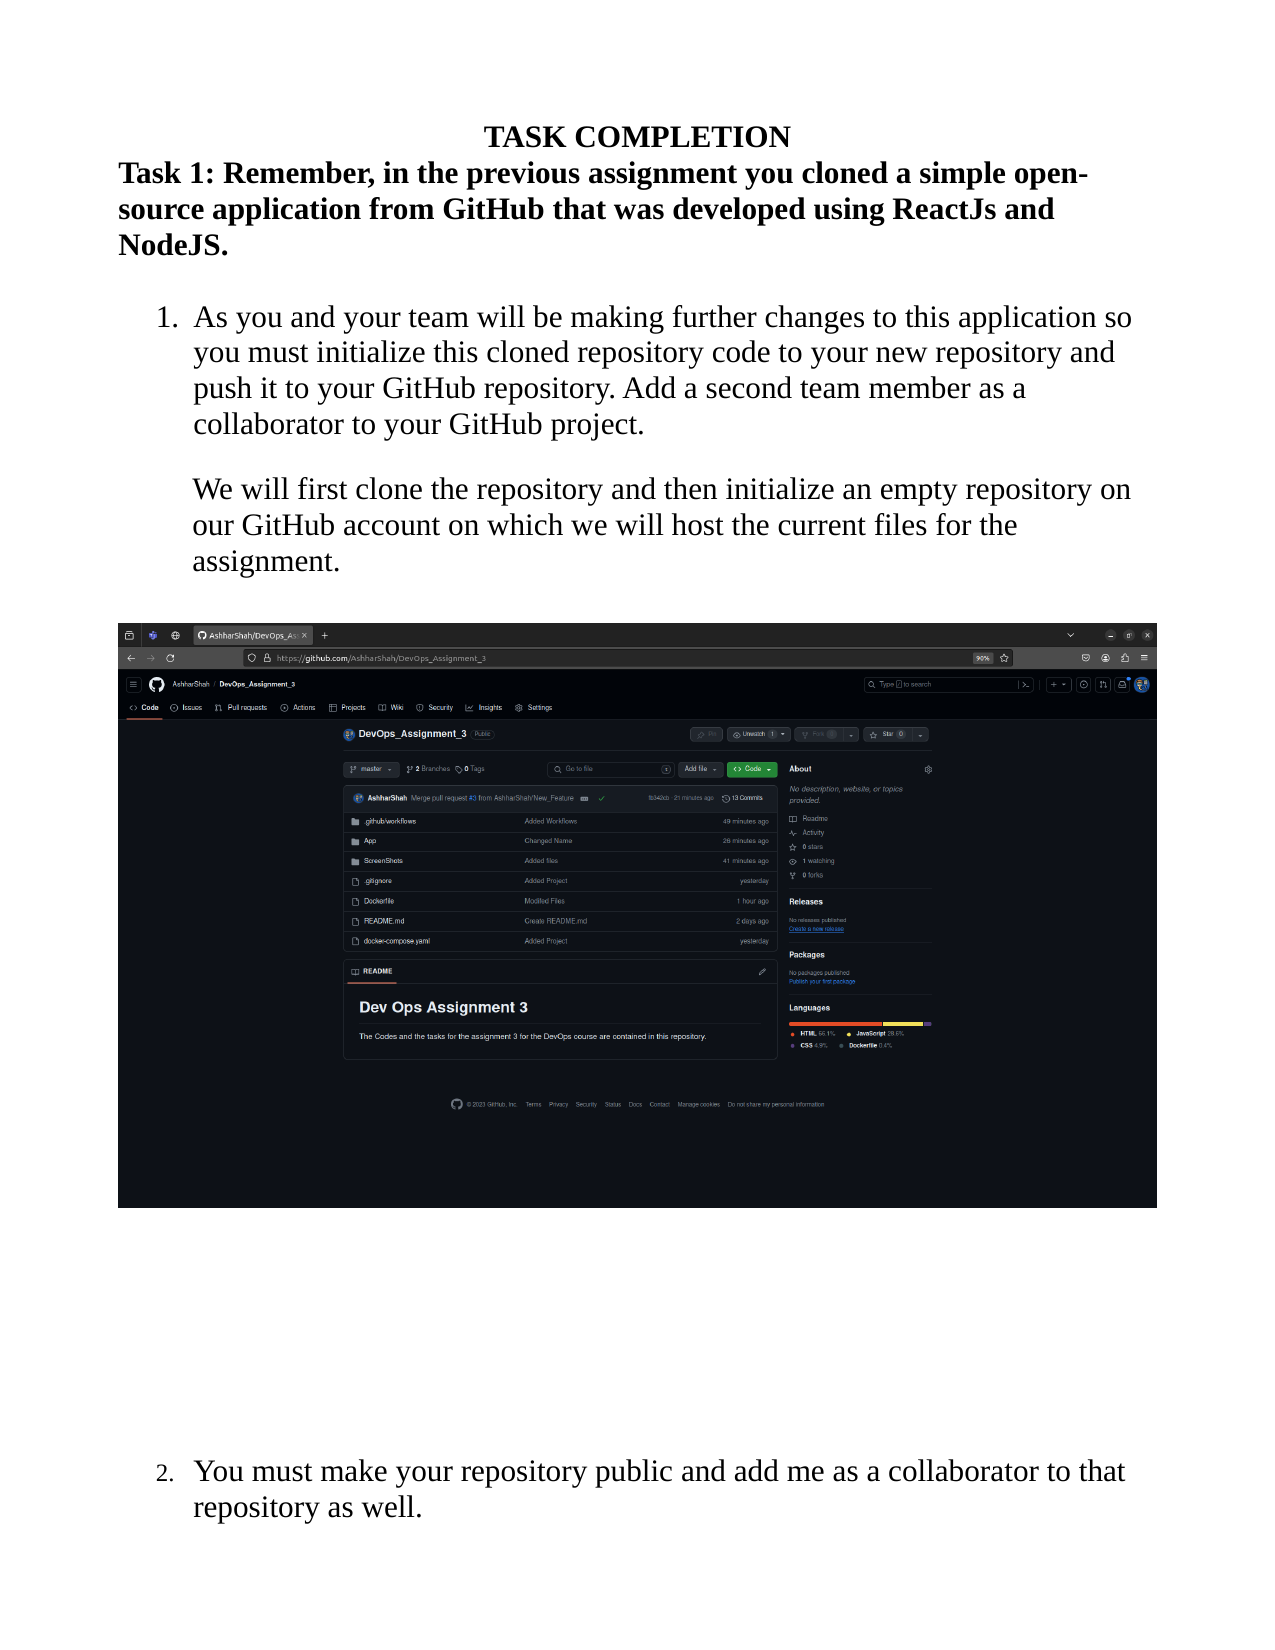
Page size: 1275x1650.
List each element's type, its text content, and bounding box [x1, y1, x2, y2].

text TASK COMPLETION [118, 118, 1157, 154]
text Task 1: Remember, in the previous assignment you cloned a simple open-source application from GitHub that was developed using ReactJs and NodeJS. [118, 154, 1157, 262]
list As you and your team will be making further changes to this application so you must initialize this cloned repository code to your new repository and push it to your GitHub repository. Add a second team member as a collaborator to your GitHub project. [156, 298, 1157, 442]
text We will first clone the repository and then initialize an empty repository on our GitHub account on which we will host the current files for the assignment. [118, 470, 1157, 578]
list You must make your repository public and add me as a collaborator to that repository as well. [156, 1452, 1157, 1524]
picture [118, 623, 1157, 1208]
